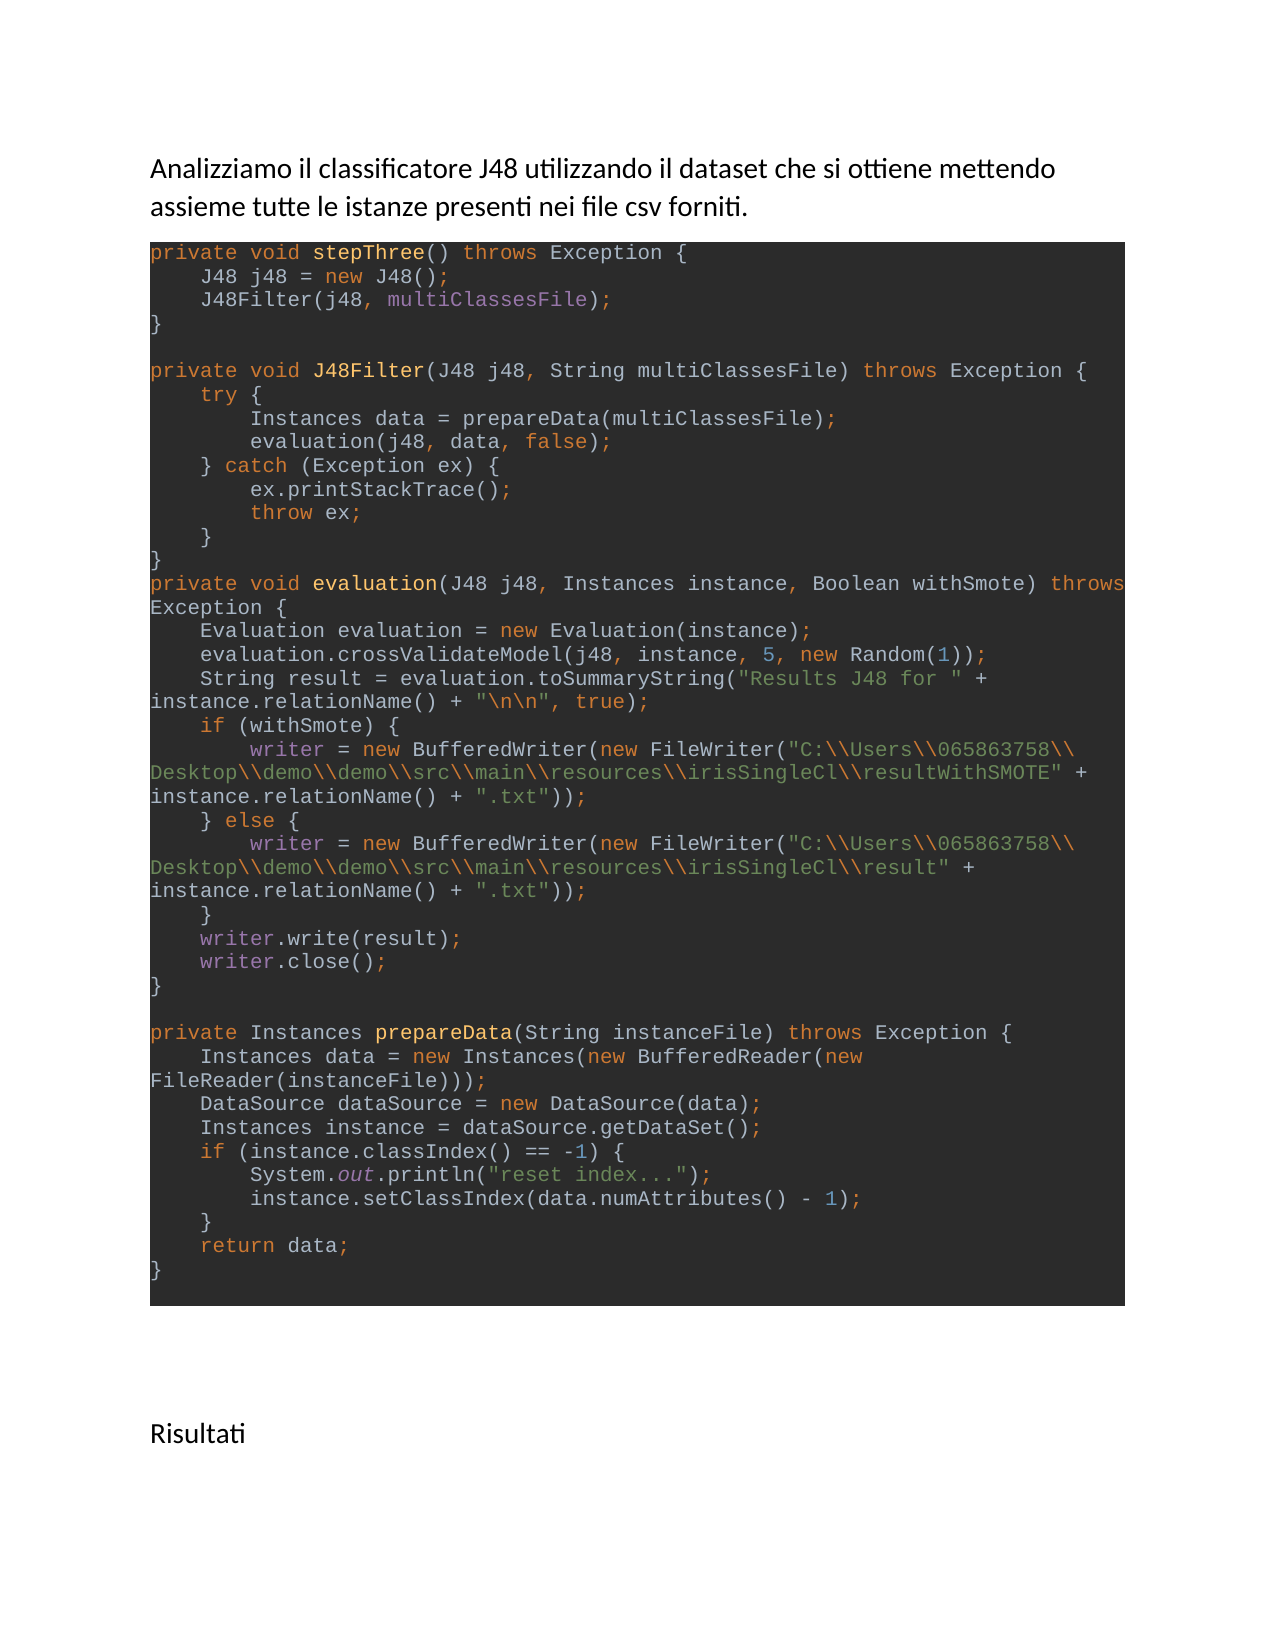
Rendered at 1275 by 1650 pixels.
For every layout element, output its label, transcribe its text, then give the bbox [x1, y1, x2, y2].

text Analizziamo il classificatore J48 utilizzando il dataset che si ottiene mettendo assieme tutte le istanze presenti nei file csv forniti. [150, 150, 1125, 223]
text private void J48Filter(J48 j48, String multiClassesFile) throws Exception { try { Instances data = prepareData(multiClassesFile); evaluation(j48, data, false); } catch (Exception ex) { ex.printStackTrace(); throw ex; } } [150, 360, 1125, 573]
text private void evaluation(J48 j48, Instances instance, Boolean withSmote) throws Exception { Evaluation evaluation = new Evaluation(instance); evaluation.crossValidateModel(j48, instance, 5, new Random(1)); String result = evaluation.toSummaryString("Results J48 for " + instance.relationName() + "\n\n", true); if (withSmote) { writer = new BufferedWriter(new FileWriter("C:\\Users\\065863758\\Desktop\\demo\\demo\\src\\main\\resources\\irisSingleCl\\resultWithSMOTE" + instance.relationName() + ".txt")); } else { writer = new BufferedWriter(new FileWriter("C:\\Users\\065863758\\Desktop\\demo\\demo\\src\\main\\resources\\irisSingleCl\\result" + instance.relationName() + ".txt")); } writer.write(result); writer.close(); } private Instances prepareData(String instanceFile) throws Exception { Instances data = new Instances(new BufferedReader(new FileReader(instanceFile))); DataSource dataSource = new DataSource(data); Instances instance = dataSource.getDataSet(); if (instance.classIndex() == -1) { System.out.println("reset index..."); instance.setClassIndex(data.numAttributes() - 1); } return data; } [150, 573, 1125, 1282]
text private void stepThree() throws Exception { J48 j48 = new J48(); J48Filter(j48, multiClassesFile); } [150, 242, 1125, 337]
text Risultati [150, 1415, 1125, 1451]
